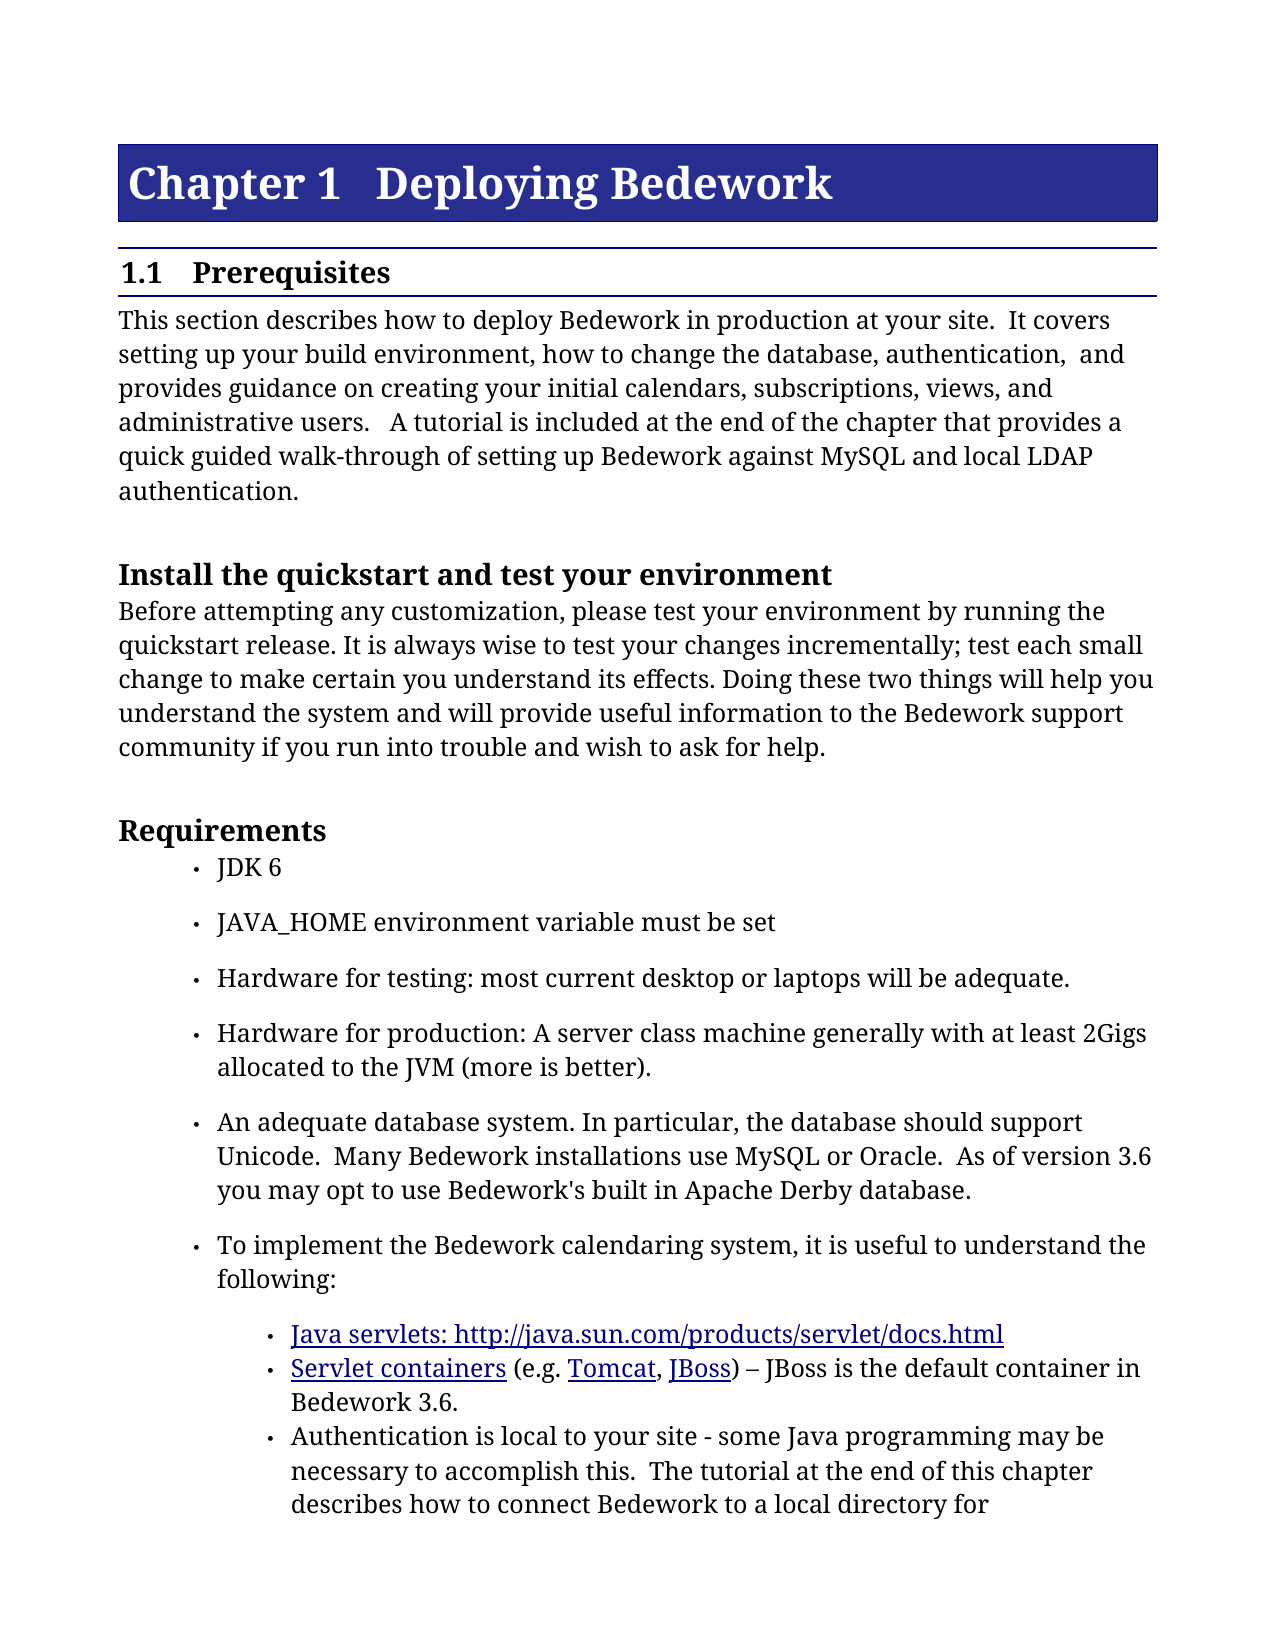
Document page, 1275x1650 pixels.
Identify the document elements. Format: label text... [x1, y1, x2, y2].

list Hardware for production: A server class machine generally with at least 2Gigs allocated to the JVM (more is better). [193, 1015, 1157, 1083]
list Java servlets: http://java.sun.com/products/servlet/docs.html [267, 1317, 1157, 1351]
subtitle Requirements [118, 810, 1157, 850]
list An adequate database system. In particular, the database should support Unicode. Many Bedework installations use MySQL or Oracle. As of version 3.6 you may opt to use Bedework's built in Apache Derby database. [193, 1104, 1157, 1207]
subtitle Install the quickstart and test your environment [118, 554, 1157, 593]
subtitle Prerequisites [118, 249, 1157, 295]
list Authentication is local to your site - some Java programming may be necessary to accomplish this. The tutorial at the end of this chapter describes how to connect Bedework to a local directory for [267, 1419, 1157, 1521]
list Servlet containers (e.g. Tomcat, JBoss) – JBoss is the default container in Bedework 3.6. [267, 1351, 1157, 1419]
list To implement the Bedework calendaring system, it is useful to understand the following: [193, 1228, 1157, 1296]
subtitle Deploying Bedework [119, 145, 1157, 221]
list Hardware for testing: most current desktop or laptops will be adequate. [193, 960, 1157, 994]
list JDK 6 [193, 850, 1157, 884]
text This section describes how to deploy Bedework in production at your site. It covers setting up your build environment, how to change the database, authentication, and provides guidance on creating your initial calendars, subscriptions, views, and administrative users. A tutorial is included at the end of the chapter that provides a quick guided walk-through of setting up Bedework against MySQL and local LDAP authentication. [118, 303, 1157, 507]
list JAVA_HOME environment variable must be set [193, 905, 1157, 939]
text Before attempting any customization, please test your environment by running the quickstart release. It is always wise to test your changes incrementally; test each small change to make certain you understand its effects. Doing these two things will help you understand the system and will provide useful information to the Bedework support community if you run into trouble and wish to ask for help. [118, 593, 1157, 764]
